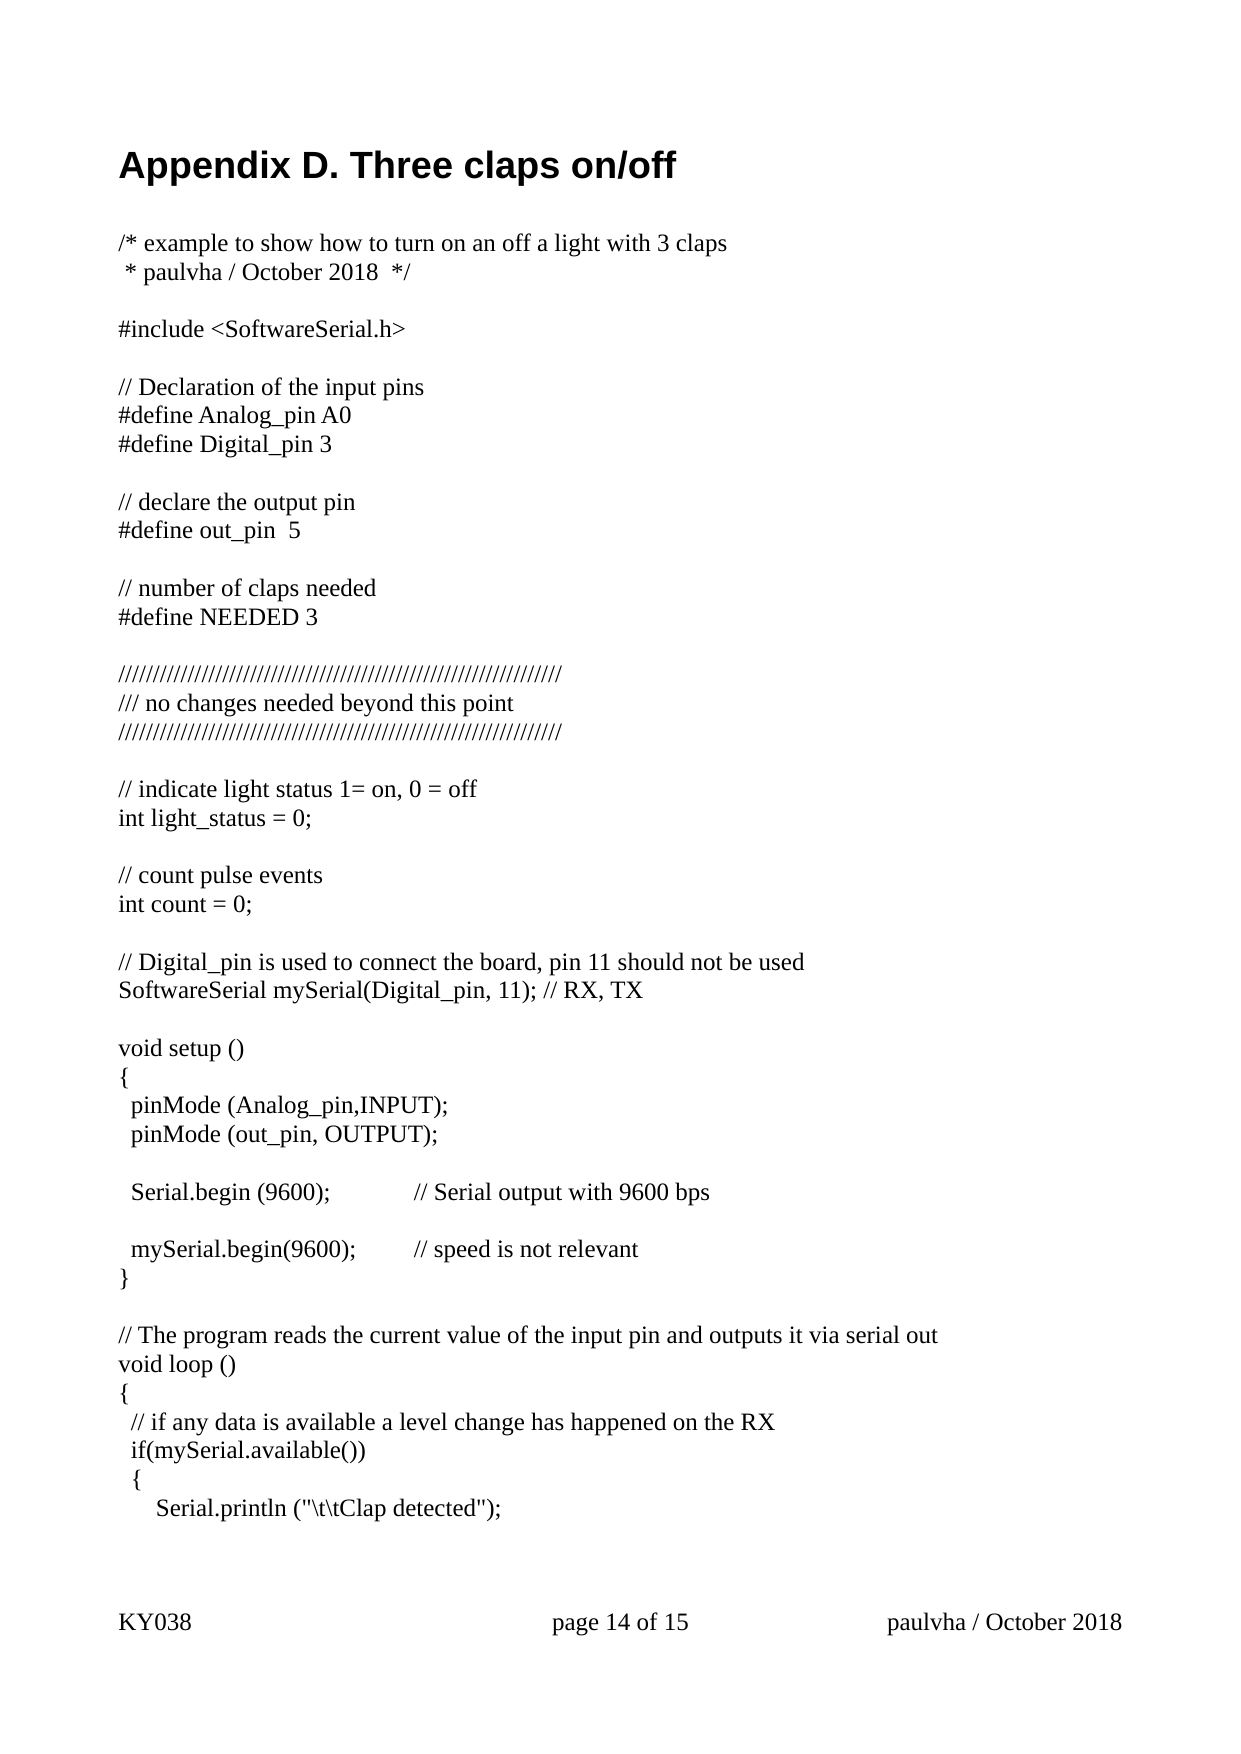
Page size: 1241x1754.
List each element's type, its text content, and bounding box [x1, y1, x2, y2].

text pinMode (out_pin, OUTPUT); [118, 1119, 1122, 1148]
text pinMode (Analog_pin,INPUT); [118, 1091, 1122, 1119]
text #define NEEDED 3 [118, 602, 1122, 631]
text #include <SoftwareSerial.h> [118, 314, 1122, 343]
text #define out_pin 5 [118, 516, 1122, 544]
text Serial.begin (9600); // Serial output with 9600 bps [118, 1177, 1122, 1206]
text * paulvha / October 2018 */ [118, 257, 1122, 286]
text SoftwareSerial mySerial(Digital_pin, 11); // RX, TX [118, 976, 1122, 1004]
text { [118, 1062, 1122, 1091]
text // if any data is available a level change has happened on the RX [118, 1407, 1122, 1436]
text int count = 0; [118, 889, 1122, 918]
text mySerial.begin(9600); // speed is not relevant [118, 1234, 1122, 1263]
subtitle Appendix D. Three claps on/off [118, 143, 1122, 187]
text // number of claps needed [118, 573, 1122, 602]
text Serial.println ("\t\tClap detected"); [118, 1493, 1122, 1522]
text } [118, 1263, 1122, 1292]
text //////////////////////////////////////////////////////////////// [118, 659, 1122, 688]
text // Declaration of the input pins [118, 372, 1122, 401]
text { [118, 1378, 1122, 1407]
text int light_status = 0; [118, 803, 1122, 832]
text // count pulse events [118, 861, 1122, 889]
text // The program reads the current value of the input pin and outputs it via serial out [118, 1321, 1122, 1349]
text #define Analog_pin A0 [118, 401, 1122, 429]
text void setup () [118, 1033, 1122, 1062]
text #define Digital_pin 3 [118, 429, 1122, 458]
text /* example to show how to turn on an off a light with 3 claps [118, 228, 1122, 257]
text /// no changes needed beyond this point [118, 688, 1122, 717]
text { [118, 1464, 1122, 1493]
text if(mySerial.available()) [118, 1436, 1122, 1464]
text // Digital_pin is used to connect the board, pin 11 should not be used [118, 947, 1122, 976]
text // indicate light status 1= on, 0 = off [118, 774, 1122, 803]
text void loop () [118, 1349, 1122, 1378]
text // declare the output pin [118, 487, 1122, 516]
text //////////////////////////////////////////////////////////////// [118, 717, 1122, 746]
